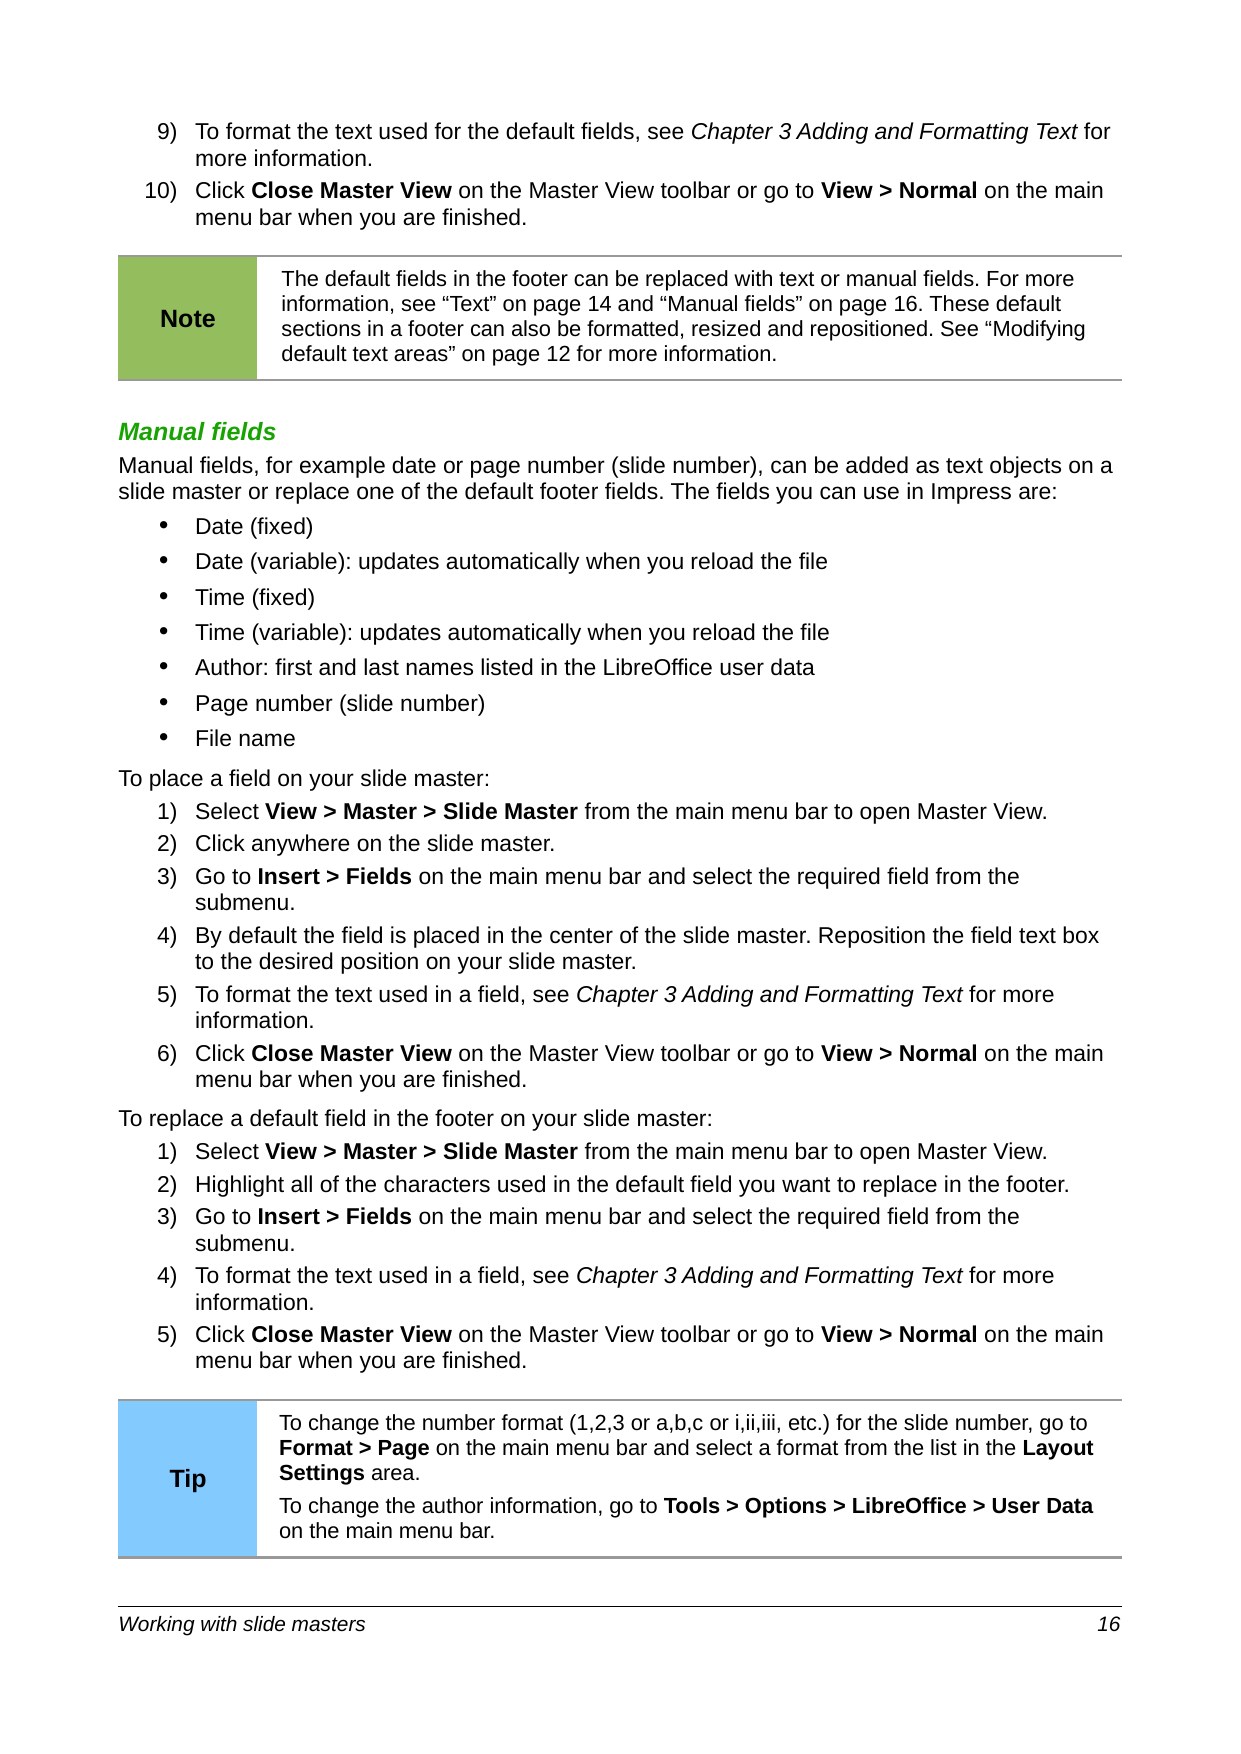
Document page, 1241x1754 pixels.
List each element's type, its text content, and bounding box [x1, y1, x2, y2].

list Go to Insert > Fields on the main menu bar and select the required field from the submenu. [177, 1203, 1122, 1256]
list Date (variable): updates automatically when you reload the file [156, 546, 1122, 576]
list Click anywhere on the slide master. [177, 830, 1122, 857]
list To format the text used in a field, see Chapter 3 Adding and Formatting Text for more information. [177, 981, 1122, 1034]
list To place a field on your slide master: [118, 765, 1122, 791]
list Date (fixed) [156, 511, 1122, 540]
list Click Close Master View on the Master View toolbar or go to View > Normal on the main menu bar when you are finished. [177, 1040, 1122, 1093]
list Click Close Master View on the Master View toolbar or go to View > Normal on the main menu bar when you are finished. [177, 1321, 1122, 1374]
list To format the text used for the default fields, see Chapter 3 Adding and Formatting Text for more information. [177, 118, 1122, 171]
list Author: first and last names listed in the LibreOffice user data [156, 653, 1122, 682]
list Time (variable): updates automatically when you reload the file [156, 617, 1122, 646]
table_header Tip [118, 1401, 257, 1556]
list Click Close Master View on the Master View toolbar or go to View > Normal on the main menu bar when you are finished. [177, 177, 1122, 230]
list To replace a default field in the footer on your slide master: [118, 1105, 1122, 1131]
list File name [156, 723, 1122, 753]
list Select View > Master > Slide Master from the main menu bar to open Master View. [177, 798, 1122, 824]
subtitle Manual fields [118, 417, 1122, 445]
list Select View > Master > Slide Master from the main menu bar to open Master View. [177, 1138, 1122, 1164]
list To format the text used in a field, see Chapter 3 Adding and Formatting Text for more information. [177, 1262, 1122, 1315]
list Time (fixed) [156, 582, 1122, 611]
table_header Note [118, 257, 257, 379]
table_header To change the number format (1,2,3 or a,b,c or i,ii,iii, etc.) for the slide number, go to Format > Page on the main menu bar and select a format from the list in the Layout Settings area. To change the author information, go to Tools > Options > LibreOffice > User Data on the main menu bar. [258, 1401, 1122, 1556]
list Manual fields, for example date or page number (slide number), can be added as text objects on a slide master or replace one of the default footer fields. The fields you can use in Impress are: [118, 452, 1122, 504]
list Go to Insert > Fields on the main menu bar and select the required field from the submenu. [177, 863, 1122, 916]
table_header The default fields in the footer can be replaced with text or manual fields. For more information, see “Text” on page 14 and “Manual fields” on page 16. These default sections in a footer can also be formatted, resized and repositioned. See “Modifying default text areas” on page 12 for more information. [258, 257, 1122, 379]
list Highlight all of the characters used in the default field you want to replace in the footer. [177, 1171, 1122, 1197]
list By default the field is placed in the center of the slide master. Reposition the field text box to the desired position on your slide master. [177, 922, 1122, 975]
list Page number (slide number) [156, 688, 1122, 717]
